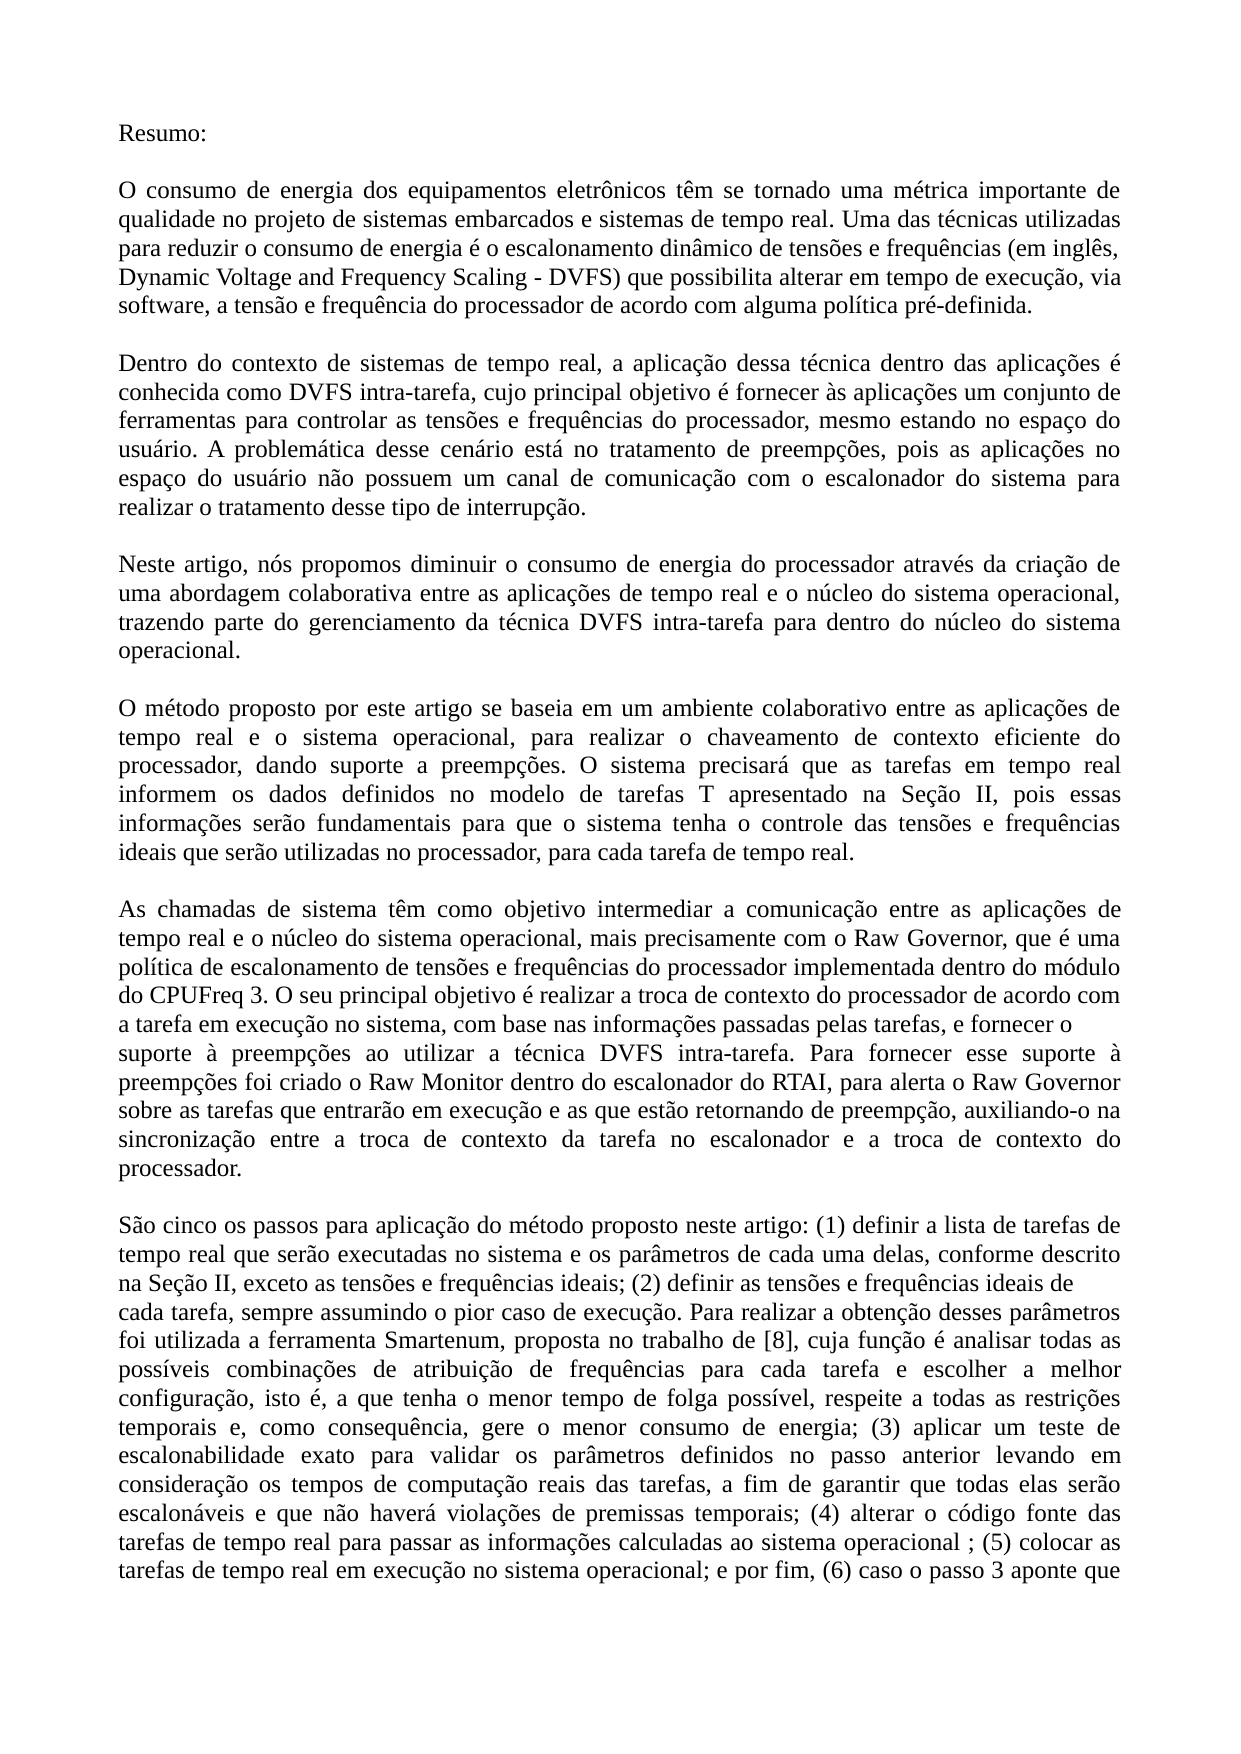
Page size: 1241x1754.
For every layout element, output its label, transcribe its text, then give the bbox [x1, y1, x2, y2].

text As chamadas de sistema têm como objetivo intermediar a comunicação entre as aplicações de tempo real e o núcleo do sistema operacional, mais precisamente com o Raw Governor, que é uma política de escalonamento de tensões e frequências do processador implementada dentro do módulo do CPUFreq 3. O seu principal objetivo é realizar a troca de contexto do processador de acordo com a tarefa em execução no sistema, com base nas informações passadas pelas tarefas, e fornecer o [118, 894, 1122, 1038]
text São cinco os passos para aplicação do método proposto neste artigo: (1) definir a lista de tarefas de tempo real que serão executadas no sistema e os parâmetros de cada uma delas, conforme descrito na Seção II, exceto as tensões e frequências ideais; (2) definir as tensões e frequências ideais de [118, 1211, 1122, 1297]
text Dynamic Voltage and Frequency Scaling - DVFS) que possibilita alterar em tempo de execução, via software, a tensão e frequência do processador de acordo com alguma política pré-definida. [118, 262, 1122, 319]
text Dentro do contexto de sistemas de tempo real, a aplicação dessa técnica dentro das aplicações é conhecida como DVFS intra-tarefa, cujo principal objetivo é fornecer às aplicações um conjunto de ferramentas para controlar as tensões e frequências do processador, mesmo estando no espaço do usuário. A problemática desse cenário está no tratamento de preempções, pois as aplicações no espaço do usuário não possuem um canal de comunicação com o escalonador do sistema para realizar o tratamento desse tipo de interrupção. [118, 348, 1122, 521]
text suporte à preempções ao utilizar a técnica DVFS intra-tarefa. Para fornecer esse suporte à preempções foi criado o Raw Monitor dentro do escalonador do RTAI, para alerta o Raw Governor sobre as tarefas que entrarão em execução e as que estão retornando de preempção, auxiliando-o na sincronização entre a troca de contexto da tarefa no escalonador e a troca de contexto do processador. [118, 1038, 1122, 1182]
text O consumo de energia dos equipamentos eletrônicos têm se tornado uma métrica importante de qualidade no projeto de sistemas embarcados e sistemas de tempo real. Uma das técnicas utilizadas para reduzir o consumo de energia é o escalonamento dinâmico de tensões e frequências (em inglês, [118, 176, 1122, 262]
text Resumo: [118, 118, 1122, 147]
text O método proposto por este artigo se baseia em um ambiente colaborativo entre as aplicações de tempo real e o sistema operacional, para realizar o chaveamento de contexto eficiente do processador, dando suporte a preempções. O sistema precisará que as tarefas em tempo real informem os dados definidos no modelo de tarefas T apresentado na Seção II, pois essas informações serão fundamentais para que o sistema tenha o controle das tensões e frequências ideais que serão utilizadas no processador, para cada tarefa de tempo real. [118, 693, 1122, 866]
text Neste artigo, nós propomos diminuir o consumo de energia do processador através da criação de uma abordagem colaborativa entre as aplicações de tempo real e o núcleo do sistema operacional, trazendo parte do gerenciamento da técnica DVFS intra-tarefa para dentro do núcleo do sistema operacional. [118, 549, 1122, 664]
text cada tarefa, sempre assumindo o pior caso de execução. Para realizar a obtenção desses parâmetros foi utilizada a ferramenta Smartenum, proposta no trabalho de [8], cuja função é analisar todas as possíveis combinações de atribuição de frequências para cada tarefa e escolher a melhor configuração, isto é, a que tenha o menor tempo de folga possível, respeite a todas as restrições temporais e, como consequência, gere o menor consumo de energia; (3) aplicar um teste de escalonabilidade exato para validar os parâmetros definidos no passo anterior levando em consideração os tempos de computação reais das tarefas, a fim de garantir que todas elas serão escalonáveis e que não haverá violações de premissas temporais; (4) alterar o código fonte das tarefas de tempo real para passar as informações calculadas ao sistema operacional ; (5) colocar as tarefas de tempo real em execução no sistema operacional; e por fim, (6) caso o passo 3 aponte que [118, 1297, 1122, 1584]
